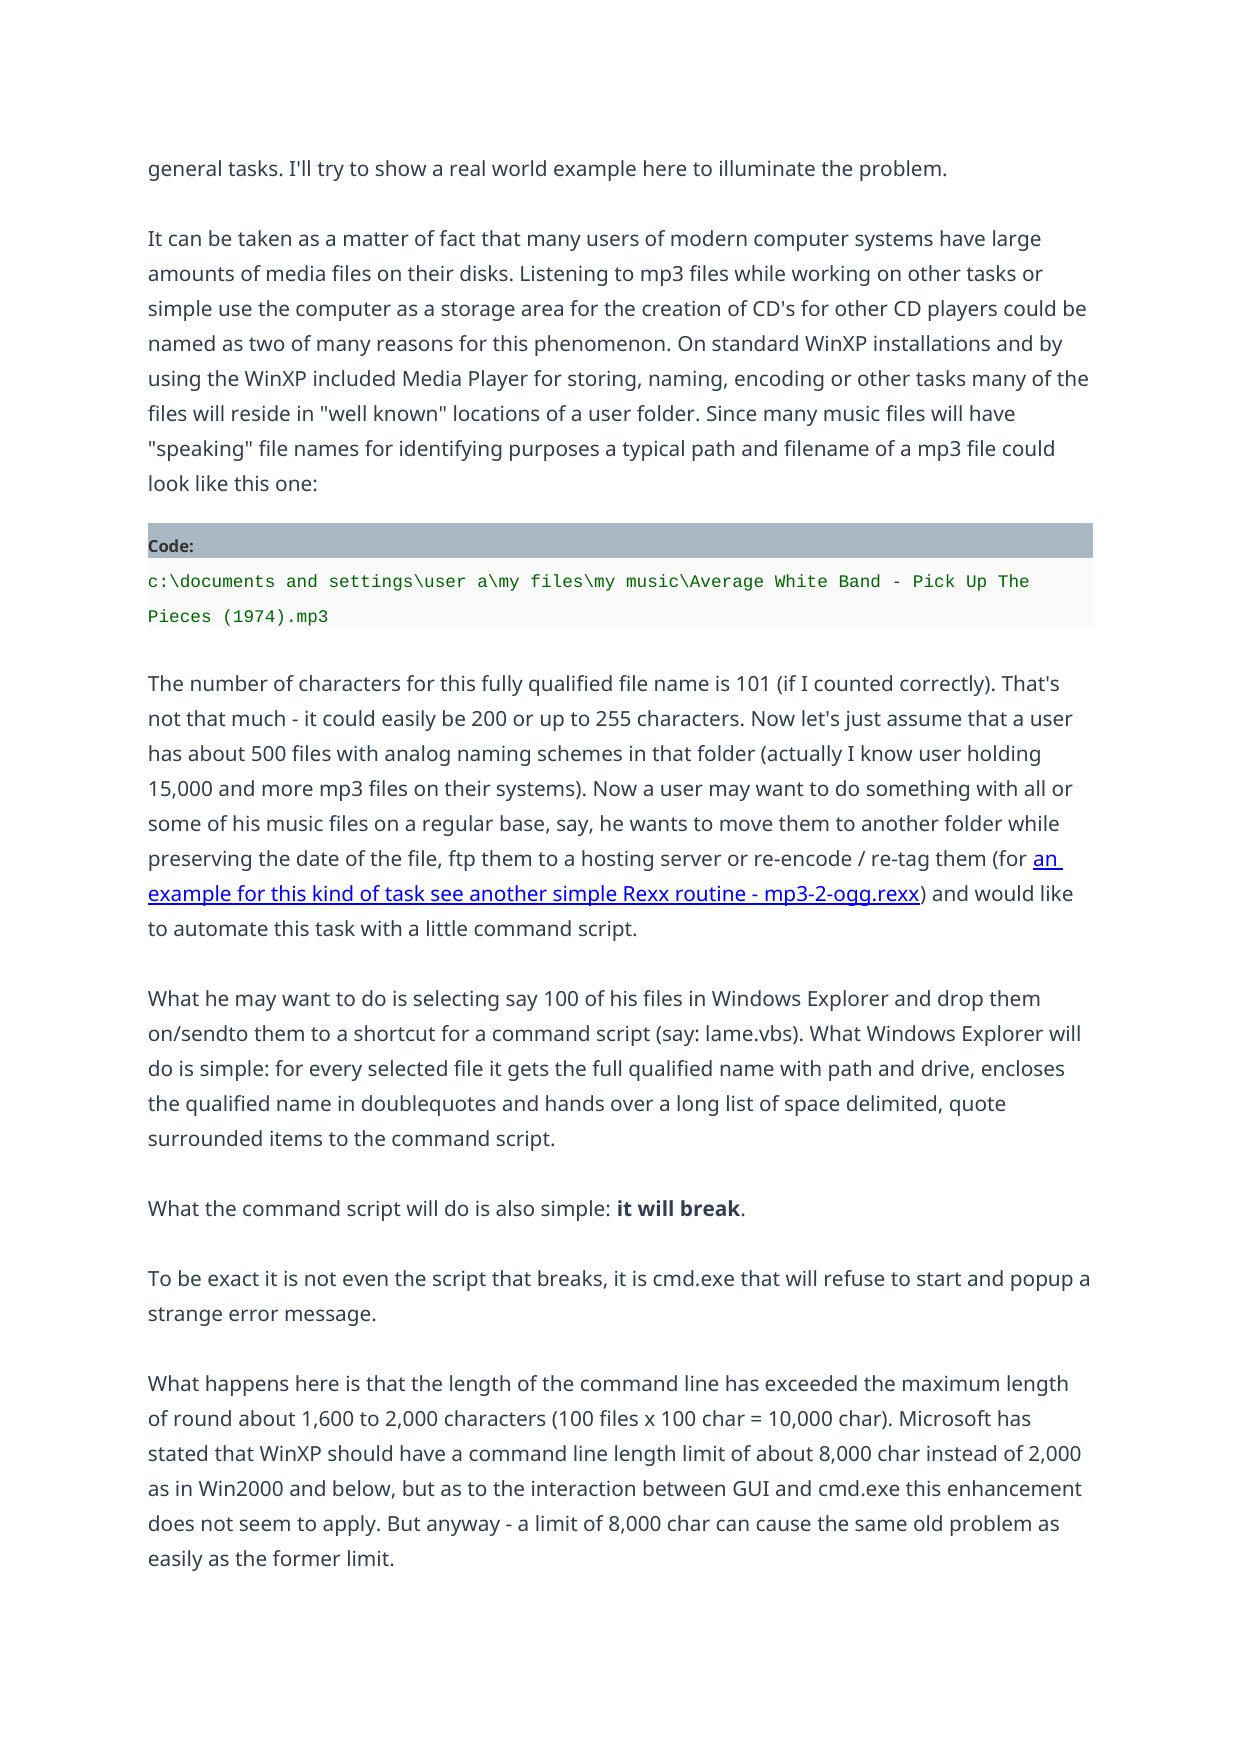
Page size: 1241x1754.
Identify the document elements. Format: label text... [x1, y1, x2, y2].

text Code: [148, 523, 1093, 558]
text c:\documents and settings\user a\my files\my music\Average White Band - Pick Up The Pieces (1974).mp3 [148, 558, 1093, 628]
text general tasks. I'll try to show a real world example here to illuminate the problem. It can be taken as a matter of fact that many users of modern computer systems have large amounts of media files on their disks. Listening to mp3 files while working on other tasks or simple use the computer as a storage area for the creation of CD's for other CD players could be named as two of many reasons for this phenomenon. On standard WinXP installations and by using the WinXP included Media Player for storing, naming, encoding or other tasks many of the files will reside in "well known" locations of a user folder. Since many music files will have "speaking" file names for identifying purposes a typical path and filename of a mp3 file could look like this one: [148, 148, 1093, 498]
text The number of characters for this fully qualified file name is 101 (if I counted correctly). That's not that much - it could easily be 200 or up to 255 characters. Now let's just assume that a user has about 500 files with analog naming schemes in that folder (actually I know user holding 15,000 and more mp3 files on their systems). Now a user may want to do something with all or some of his music files on a regular base, say, he wants to move them to another folder while preserving the date of the file, ftp them to a hosting server or re-encode / re-tag them (for an example for this kind of task see another simple Rexx routine - mp3-2-ogg.rexx) and would like to automate this task with a little command script. What he may want to do is selecting say 100 of his files in Windows Explorer and drop them on/sendto them to a shortcut for a command script (say: lame.vbs). What Windows Explorer will do is simple: for every selected file it gets the full qualified name with path and drive, encloses the qualified name in doublequotes and hands over a long list of space delimited, quote surrounded items to the command script. What the command script will do is also simple: it will break. To be exact it is not even the script that breaks, it is cmd.exe that will refuse to start and popup a strange error message. What happens here is that the length of the command line has exceeded the maximum length of round about 1,600 to 2,000 characters (100 files x 100 char = 10,000 char). Microsoft has stated that WinXP should have a command line length limit of about 8,000 char instead of 2,000 as in Win2000 and below, but as to the interaction between GUI and cmd.exe this enhancement does not seem to apply. But anyway - a limit of 8,000 char can cause the same old problem as easily as the former limit. [148, 628, 1093, 1573]
